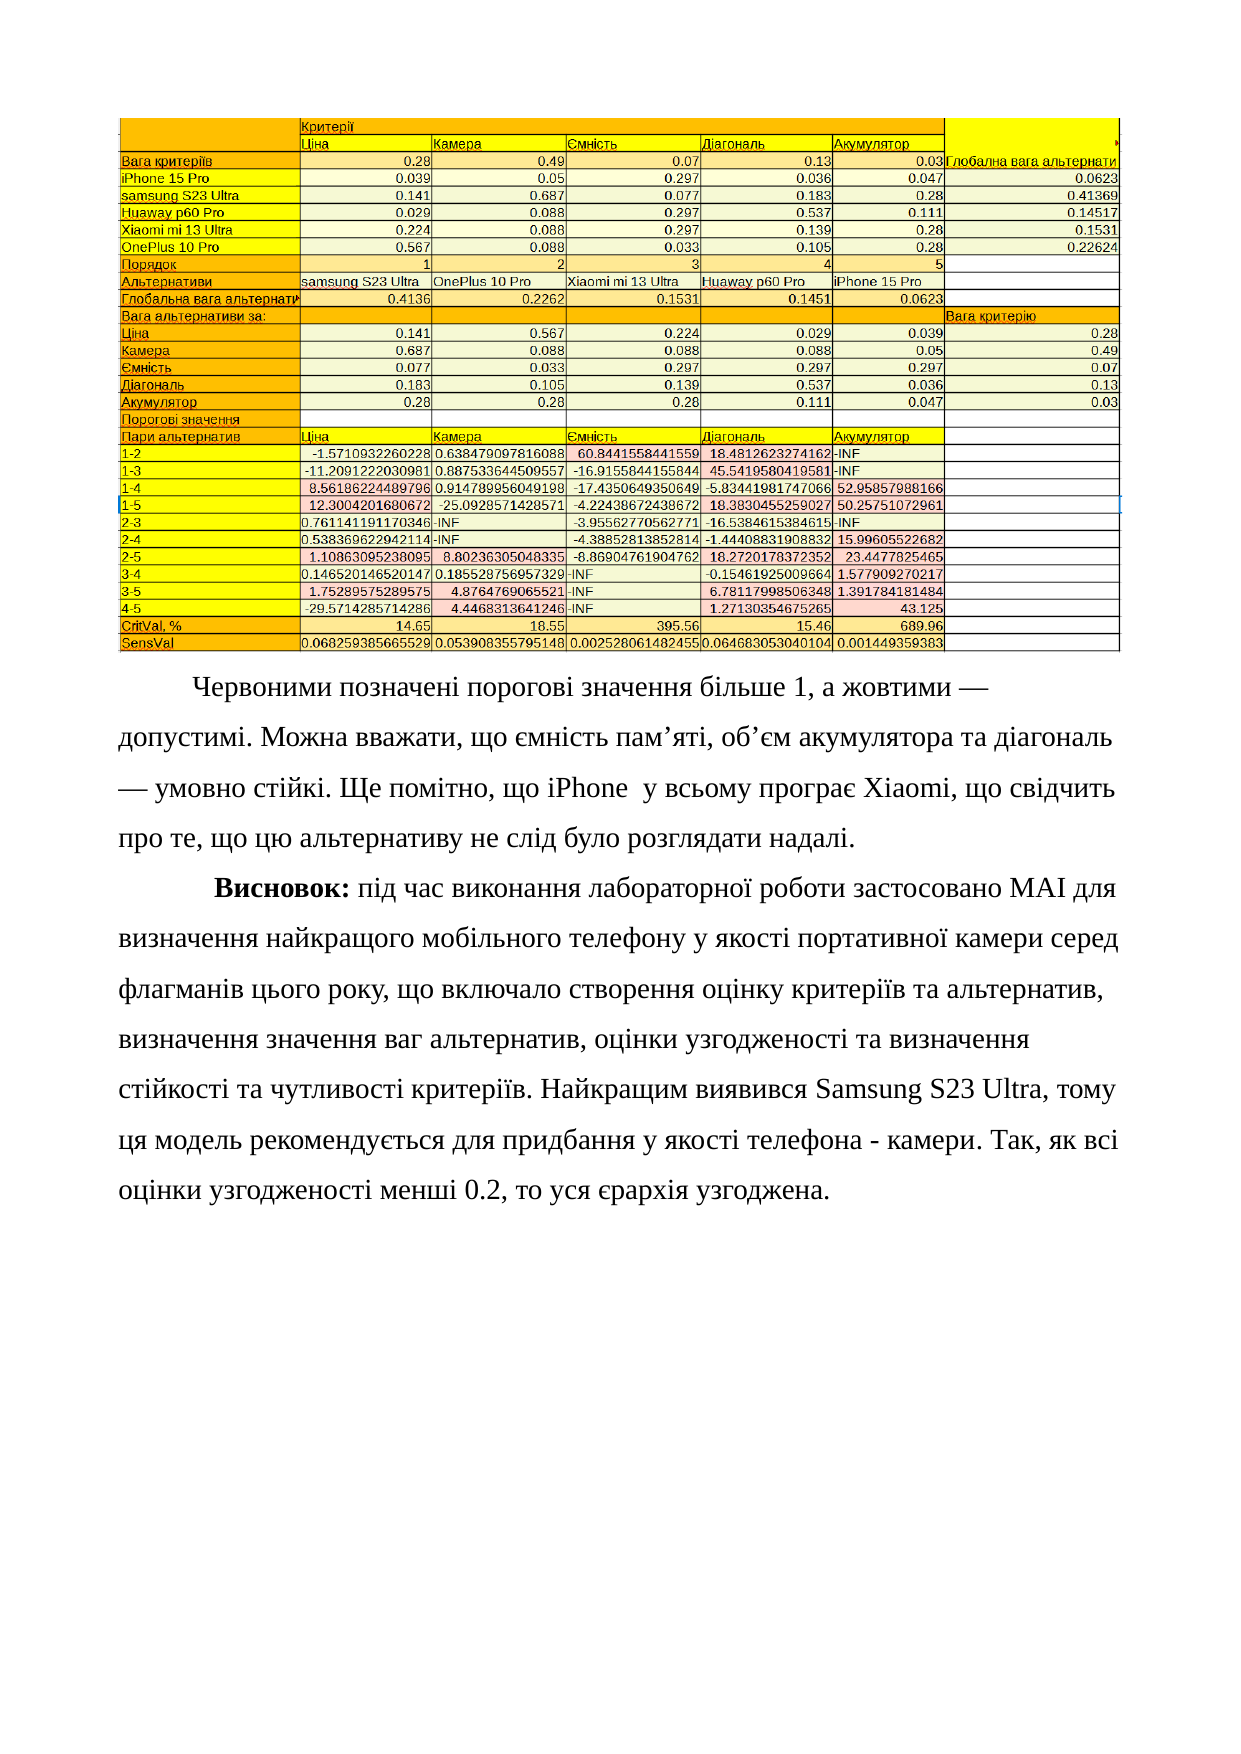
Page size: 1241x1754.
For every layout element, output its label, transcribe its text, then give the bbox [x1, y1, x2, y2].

text Червоними позначені порогові значення більше 1, а жовтими — допустимі. Можна вважати, що ємність пам’яті, об’єм акумулятора та діагональ — умовно стійкі. Ще помітно, що iPhone у всьому програє Xiaomi, що свідчить про те, що цю альтернативу не слід було розглядати надалі. [118, 653, 1122, 853]
picture [118, 118, 1123, 653]
text Висновок: під час виконання лабораторної роботи застосовано МАІ для визначення найкращого мобільного телефону у якості портативної камери серед флагманів цього року, що включало створення оцінку критеріїв та альтернатив, визначення значення ваг альтернатив, оцінки узгодженості та визначення стійкості та чутливості критеріїв. Найкращим виявився Samsung S23 Ultra, тому ця модель рекомендується для придбання у якості телефона - камери. Так, як всі оцінки узгодженості менші 0.2, то уся єрархія узгоджена. [118, 870, 1122, 1206]
